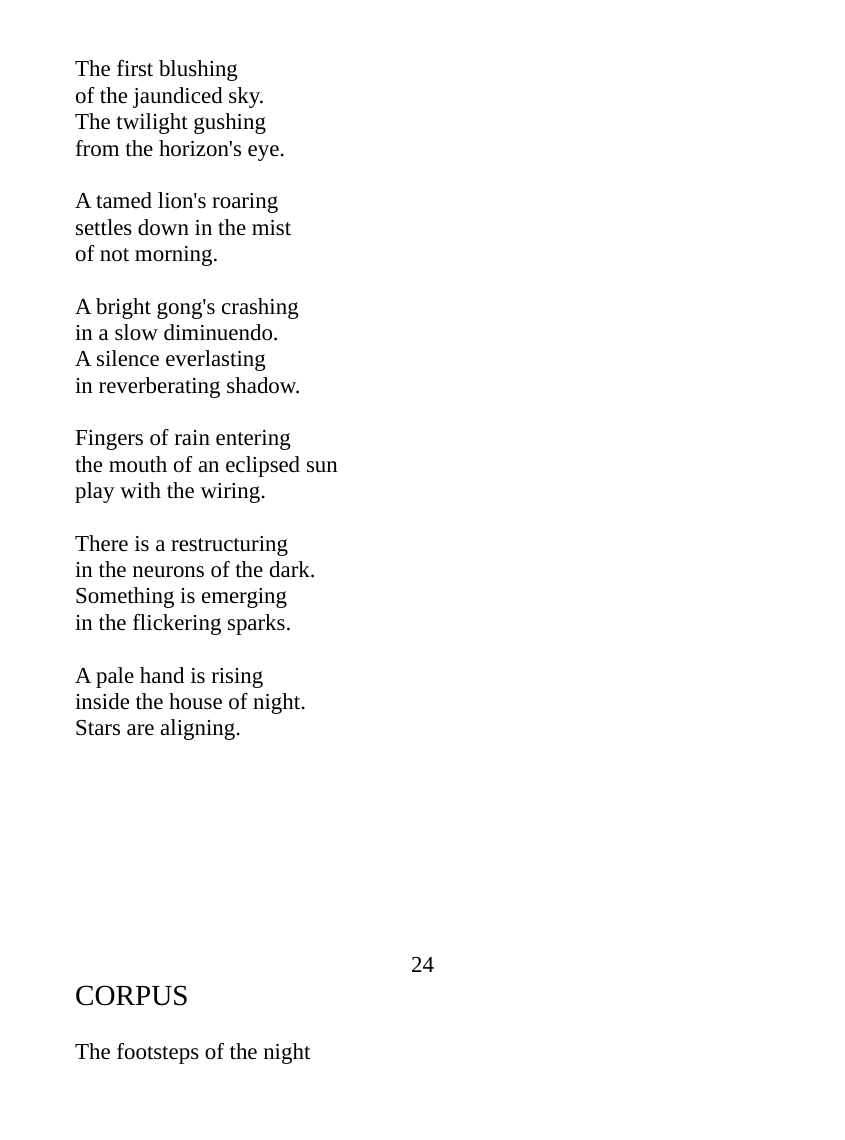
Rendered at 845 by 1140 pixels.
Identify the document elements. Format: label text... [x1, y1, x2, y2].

text Stars are aligning. [75, 714, 769, 741]
text Fingers of rain entering [75, 424, 769, 451]
text Something is emerging [75, 583, 769, 609]
text play with the wiring. [75, 477, 769, 503]
text of the jaundiced sky. [75, 82, 769, 108]
text A bright gong's crashing [75, 293, 769, 319]
text The twilight gushing [75, 108, 769, 134]
text A tamed lion's roaring [75, 187, 769, 214]
text CORPUS [75, 978, 769, 1011]
text 24 [75, 952, 769, 978]
text There is a restructuring [75, 530, 769, 556]
text inside the house of night. [75, 688, 769, 714]
text A silence everlasting [75, 345, 769, 372]
text in reverberating shadow. [75, 372, 769, 398]
text The footsteps of the night [75, 1038, 769, 1064]
text of not morning. [75, 240, 769, 266]
text in the flickering sparks. [75, 609, 769, 635]
text A pale hand is rising [75, 662, 769, 688]
text from the horizon's eye. [75, 134, 769, 161]
text in a slow diminuendo. [75, 319, 769, 345]
text in the neurons of the dark. [75, 556, 769, 583]
text The first blushing [75, 56, 769, 82]
text the mouth of an eclipsed sun [75, 451, 769, 477]
text settles down in the mist [75, 214, 769, 240]
